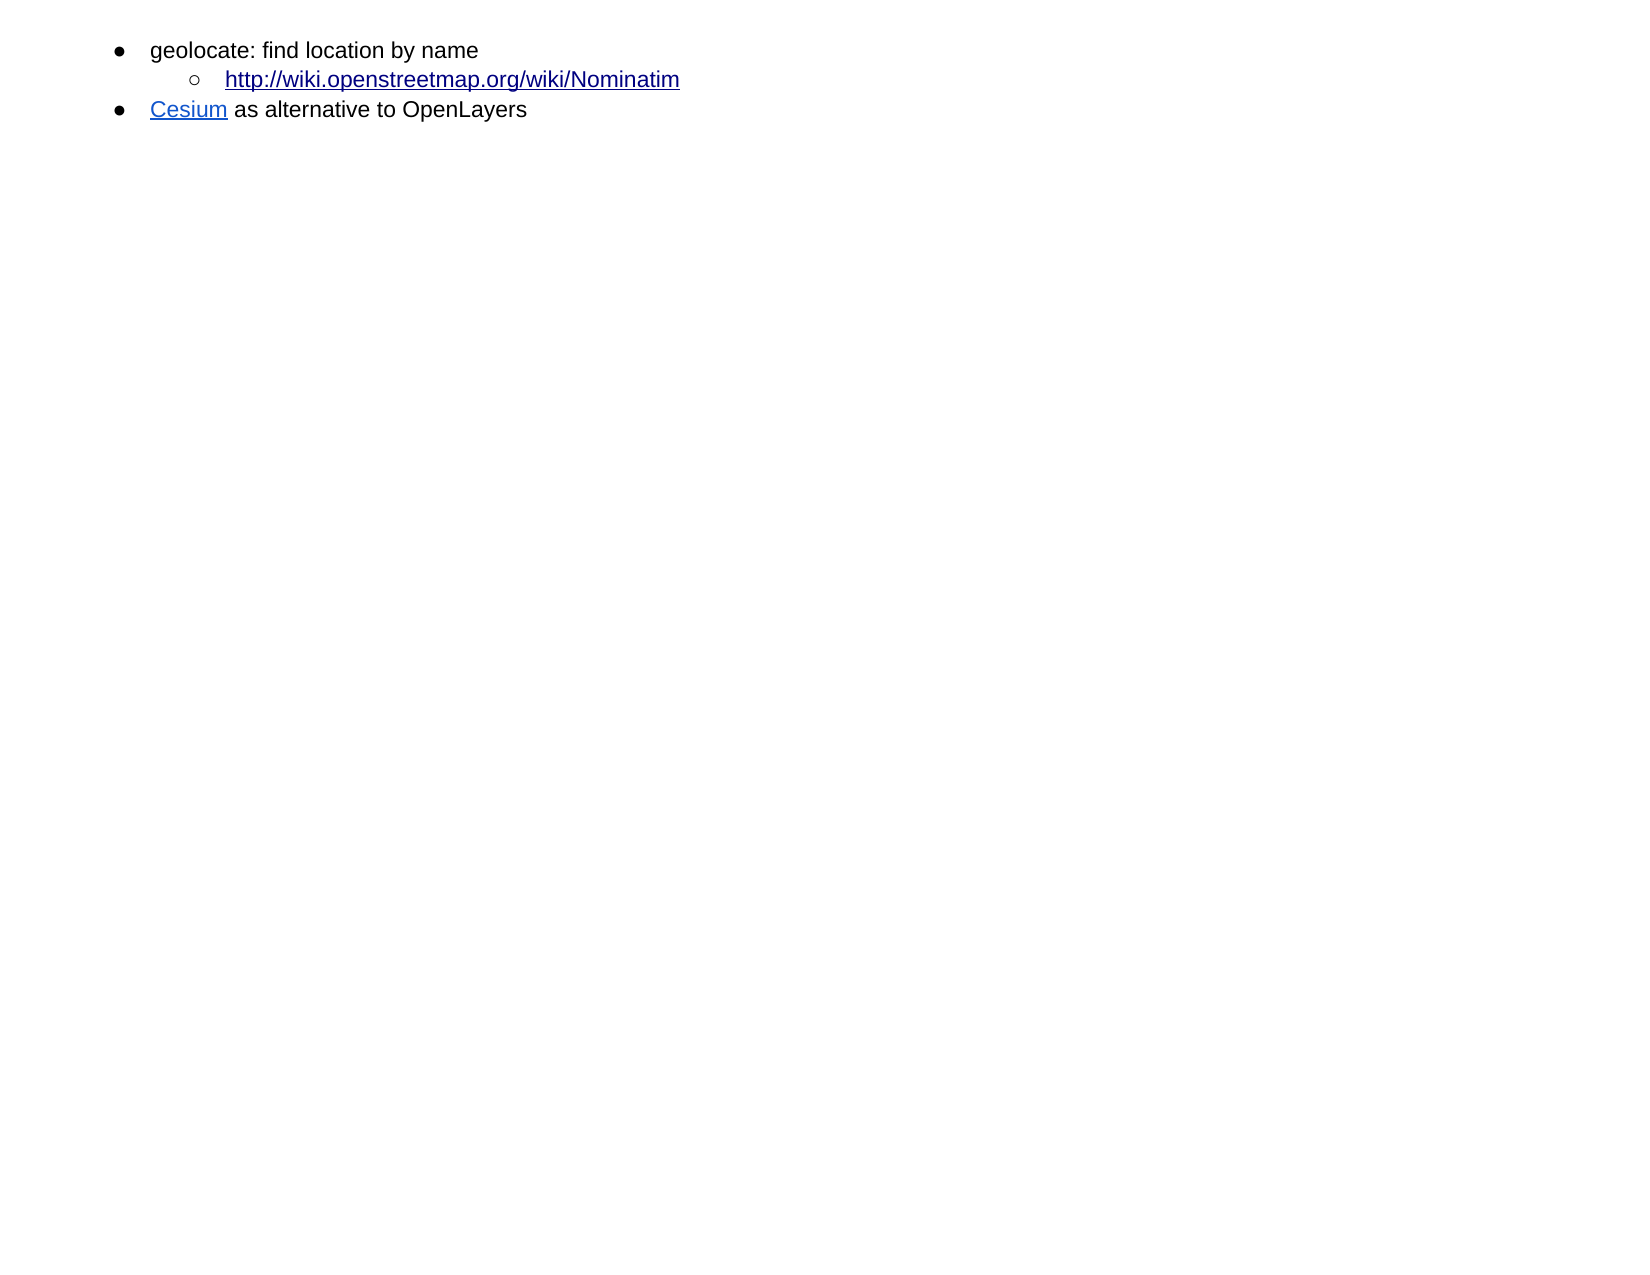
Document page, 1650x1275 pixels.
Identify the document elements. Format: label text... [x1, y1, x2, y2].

list Cesium as alternative to OpenLayers [112, 96, 1312, 122]
list http://wiki.openstreetmap.org/wiki/Nominatim [187, 67, 1312, 92]
list geolocate: find location by name [112, 37, 1312, 63]
